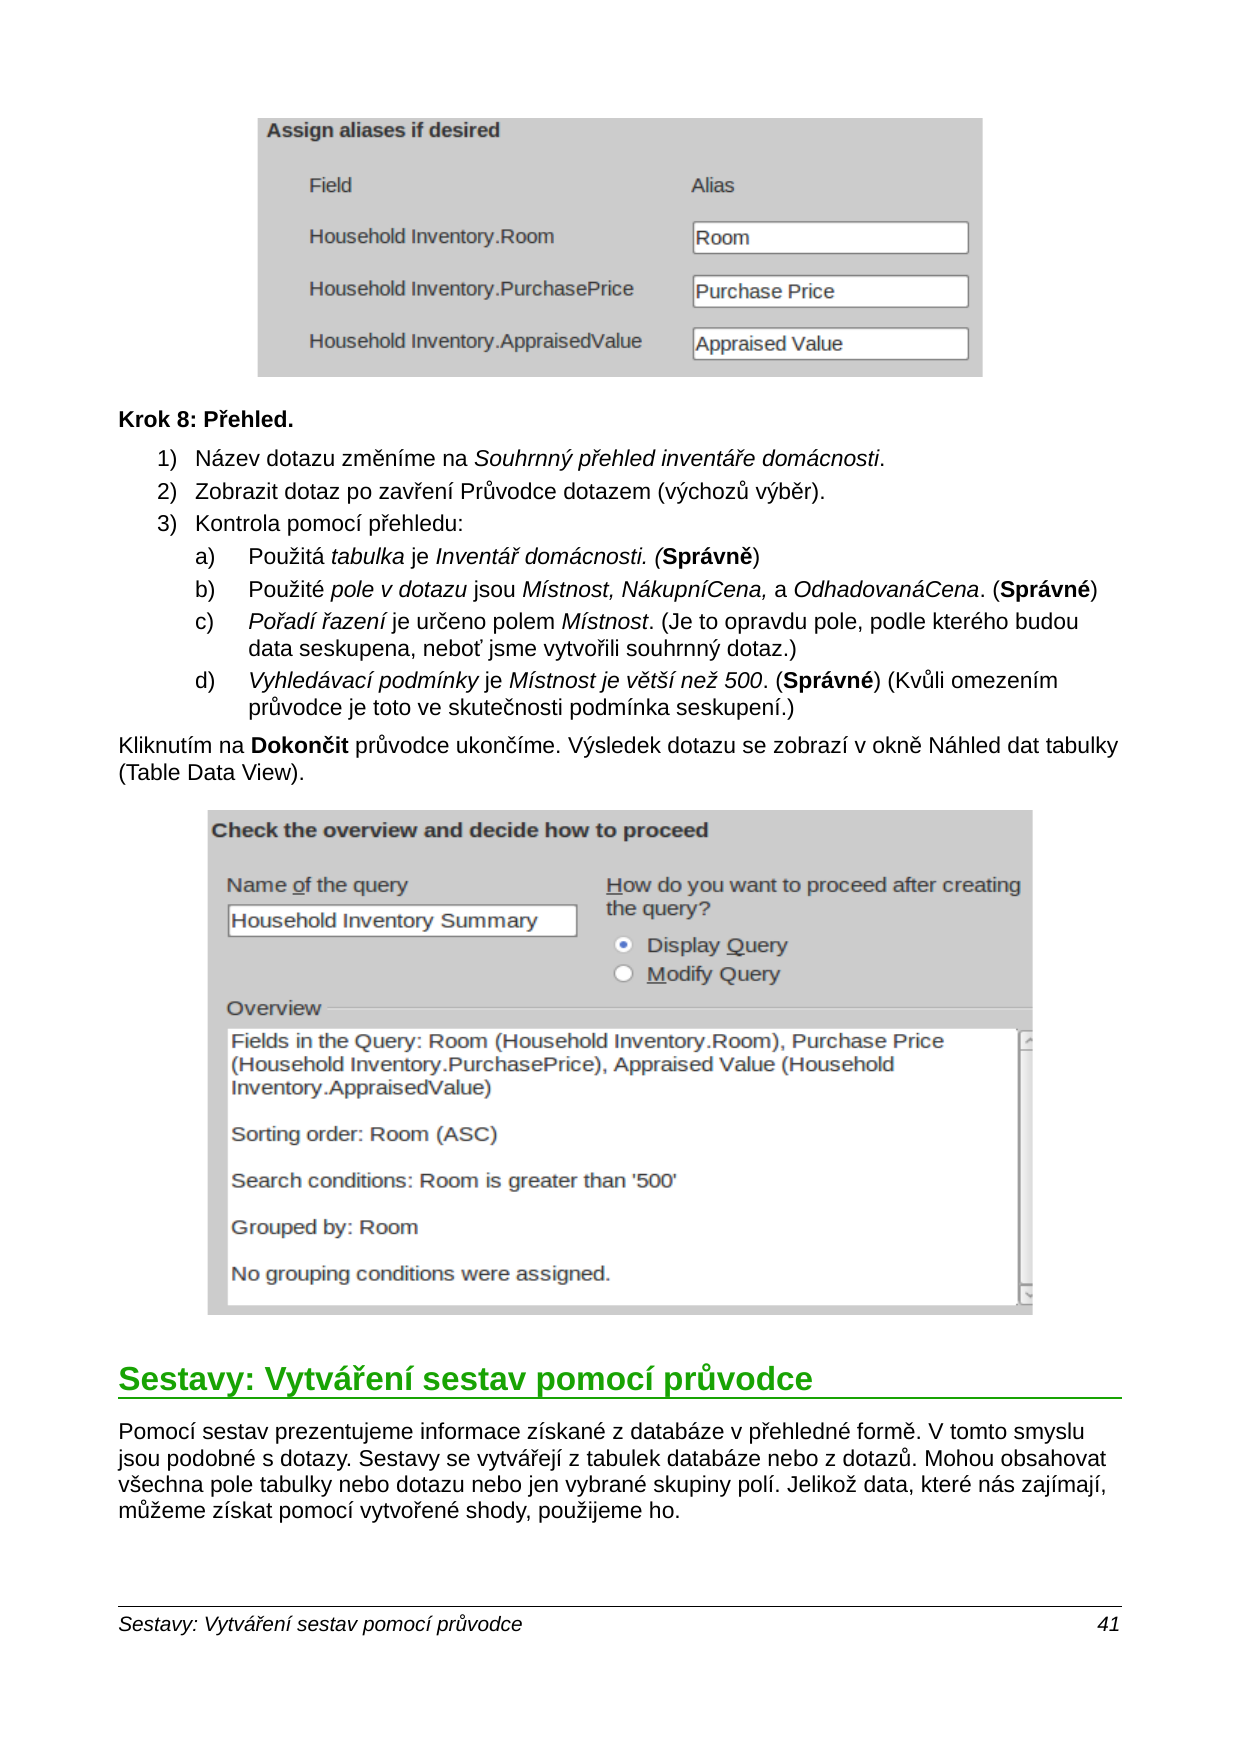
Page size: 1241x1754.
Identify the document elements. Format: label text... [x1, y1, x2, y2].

subtitle Sestavy: Vytváření sestav pomocí průvodce [118, 1359, 1122, 1397]
text Kliknutím na Dokončit průvodce ukončíme. Výsledek dotazu se zobrazí v okně Náhled dat tabulky (Table Data View). [118, 732, 1122, 785]
list Použitá tabulka je Inventář domácnosti. (Správně) [195, 543, 1122, 569]
list Zobrazit dotaz po zavření Průvodce dotazem (výchozů výběr). [177, 478, 1122, 504]
text Krok 8: Přehled. [118, 406, 1122, 433]
list Název dotazu změníme na Souhrnný přehled inventáře domácnosti. [177, 445, 1122, 472]
picture [257, 118, 983, 377]
picture [207, 810, 1033, 1315]
list Použité pole v dotazu jsou Místnost, NákupníCena, a OdhadovanáCena. (Správné) [195, 576, 1122, 602]
list Pořadí řazení je určeno polem Místnost. (Je to opravdu pole, podle kterého budou data seskupena, neboť jsme vytvořili souhrnný dotaz.) [195, 608, 1122, 661]
list Vyhledávací podmínky je Místnost je větší než 500. (Správné) (Kvůli omezením průvodce je toto ve skutečnosti podmínka seskupení.) [195, 667, 1122, 720]
text Pomocí sestav prezentujeme informace získané z databáze v přehledné formě. V tomto smyslu jsou podobné s dotazy. Sestavy se vytvářejí z tabulek databáze nebo z dotazů. Mohou obsahovat všechna pole tabulky nebo dotazu nebo jen vybrané skupiny polí. Jelikož data, které nás zajímají, můžeme získat pomocí vytvořené shody, použijeme ho. [118, 1418, 1122, 1523]
list Kontrola pomocí přehledu: [177, 510, 1122, 537]
